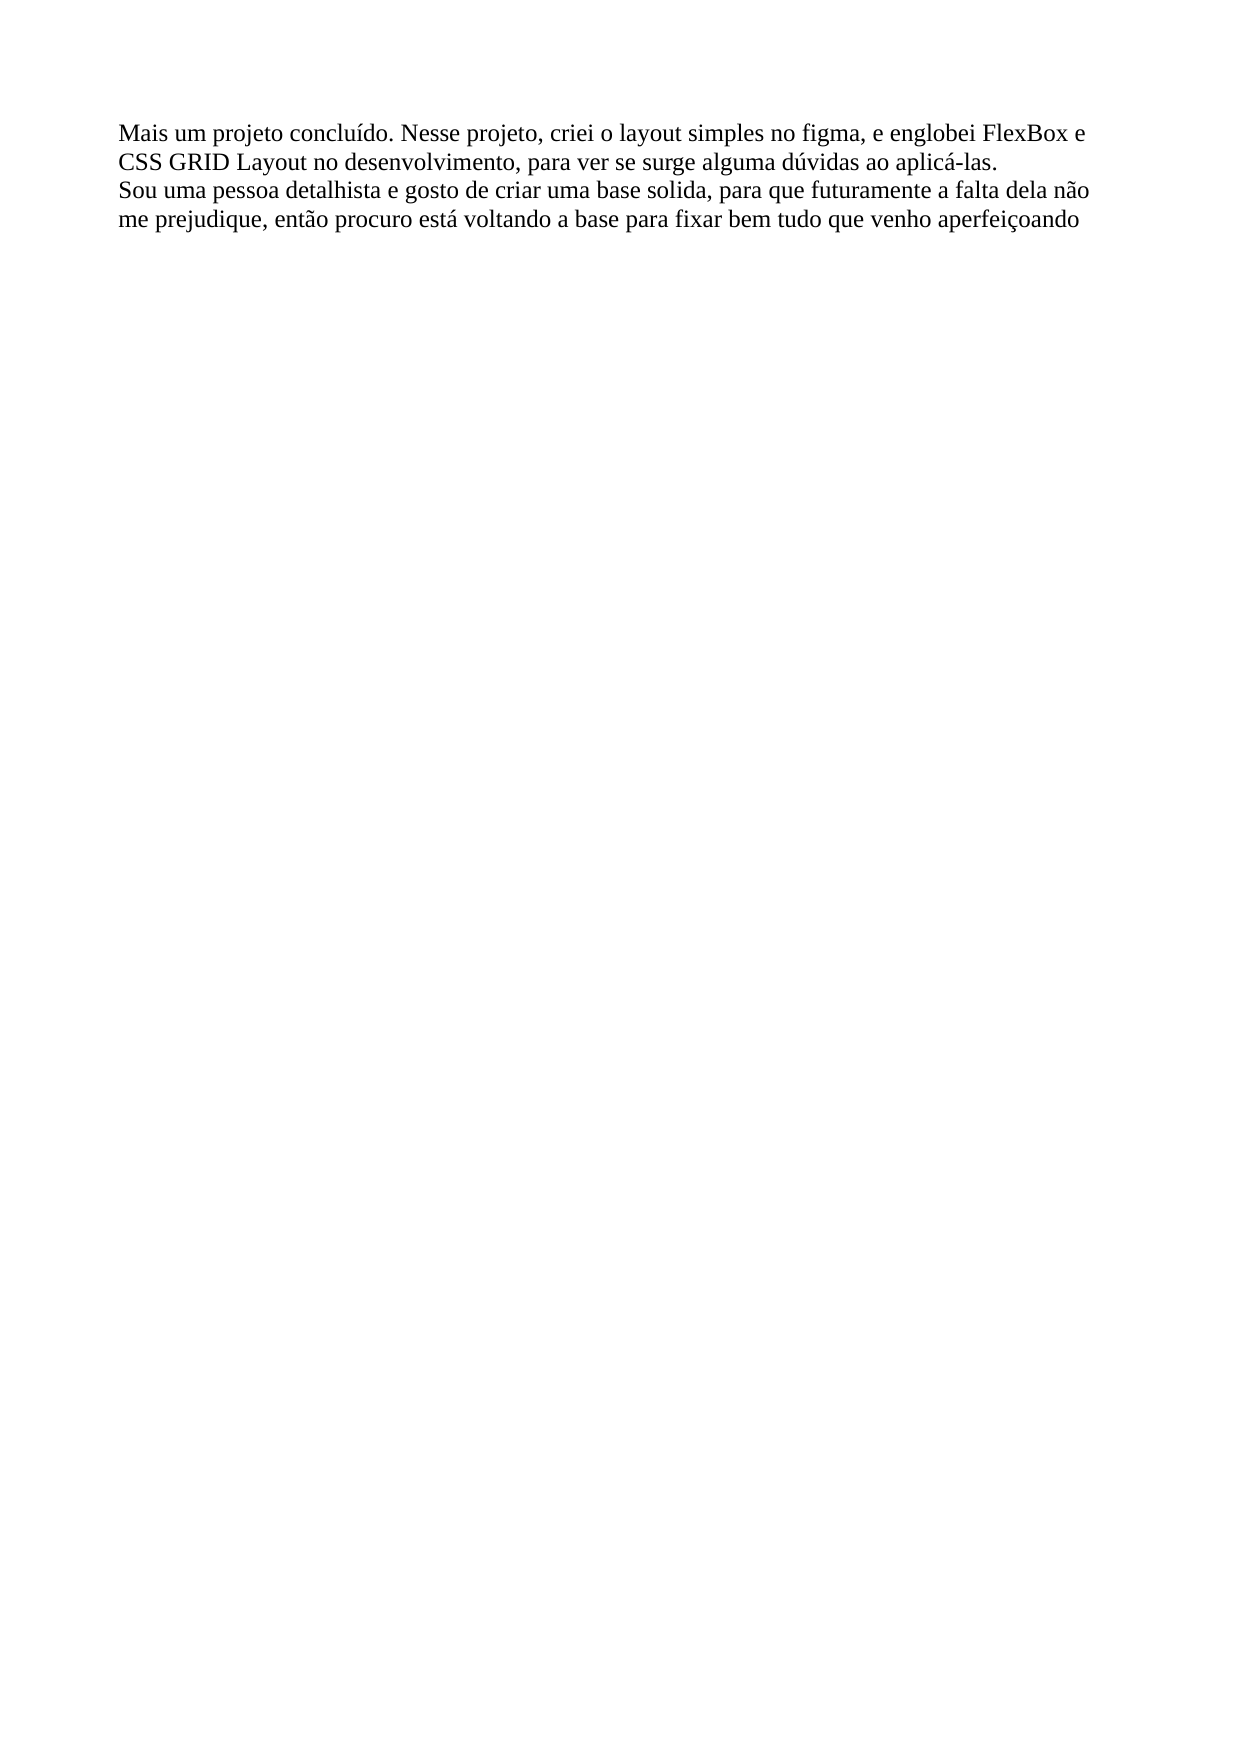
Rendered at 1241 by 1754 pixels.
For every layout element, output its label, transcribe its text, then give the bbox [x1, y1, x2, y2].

text Mais um projeto concluído. Nesse projeto, criei o layout simples no figma, e englobei FlexBox e CSS GRID Layout no desenvolvimento, para ver se surge alguma dúvidas ao aplicá-las. [118, 118, 1122, 176]
text Sou uma pessoa detalhista e gosto de criar uma base solida, para que futuramente a falta dela não me prejudique, então procuro está voltando a base para fixar bem tudo que venho aperfeiçoando [118, 176, 1122, 233]
